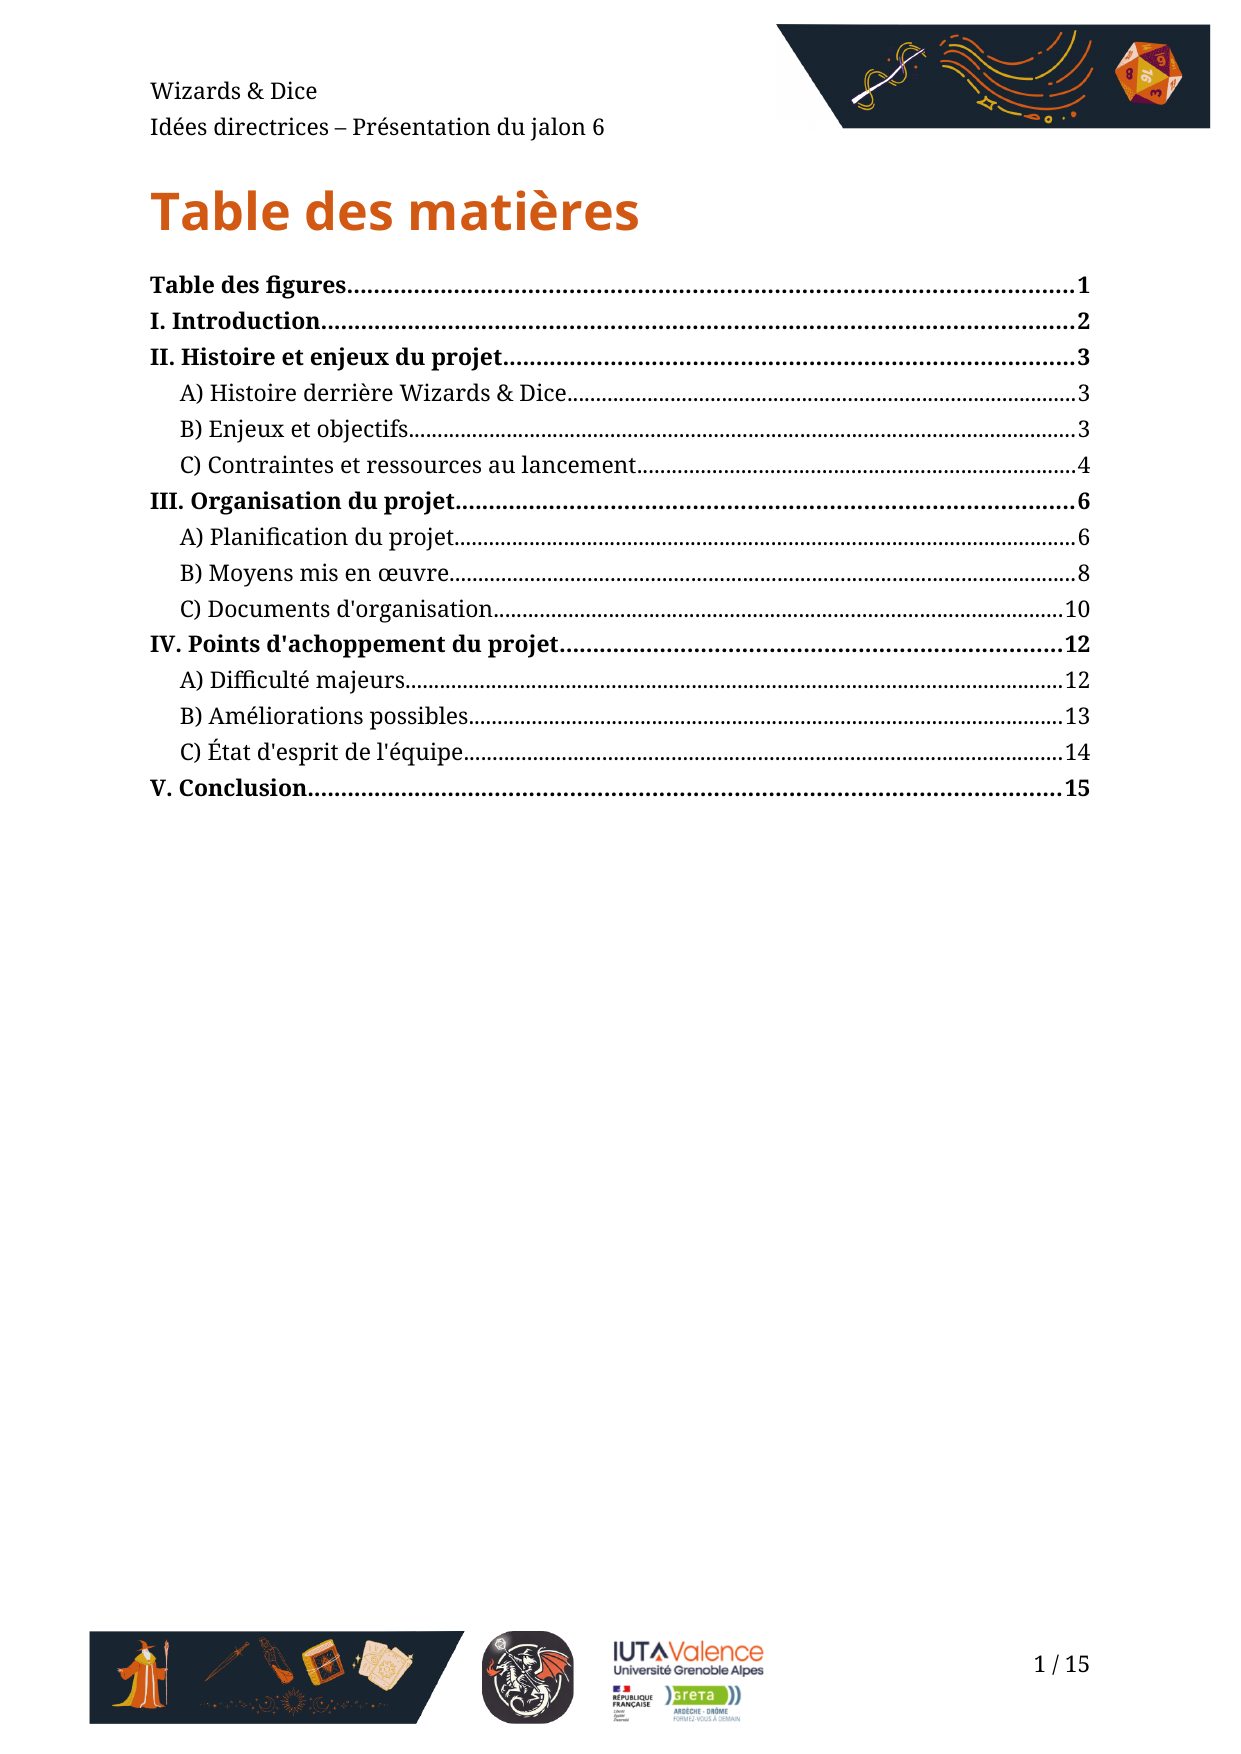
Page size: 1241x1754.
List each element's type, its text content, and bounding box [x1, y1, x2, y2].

text V. Conclusion 15 [150, 772, 1090, 803]
text I. Introduction 2 [150, 305, 1090, 336]
text C) État d'esprit de l'équipe 14 [179, 736, 1090, 767]
text Table des figures 1 [150, 269, 1090, 300]
text A) Difficulté majeurs 12 [179, 664, 1090, 696]
text A) Planification du projet 6 [179, 521, 1090, 552]
text C) Contraintes et ressources au lancement 4 [179, 449, 1090, 480]
text A) Histoire derrière Wizards & Dice 3 [179, 377, 1090, 408]
picture [81, 1620, 788, 1733]
text II. Histoire et enjeux du projet 3 [150, 341, 1090, 372]
text B) Enjeux et objectifs 3 [179, 413, 1090, 444]
text C) Documents d'organisation 10 [179, 592, 1090, 624]
text B) Moyens mis en œuvre 8 [179, 557, 1090, 588]
text III. Organisation du projet 6 [150, 485, 1090, 516]
picture [771, 21, 1218, 131]
text B) Améliorations possibles 13 [179, 700, 1090, 732]
text IV. Points d'achoppement du projet 12 [150, 628, 1090, 660]
subtitle Table des matières [150, 175, 1090, 246]
